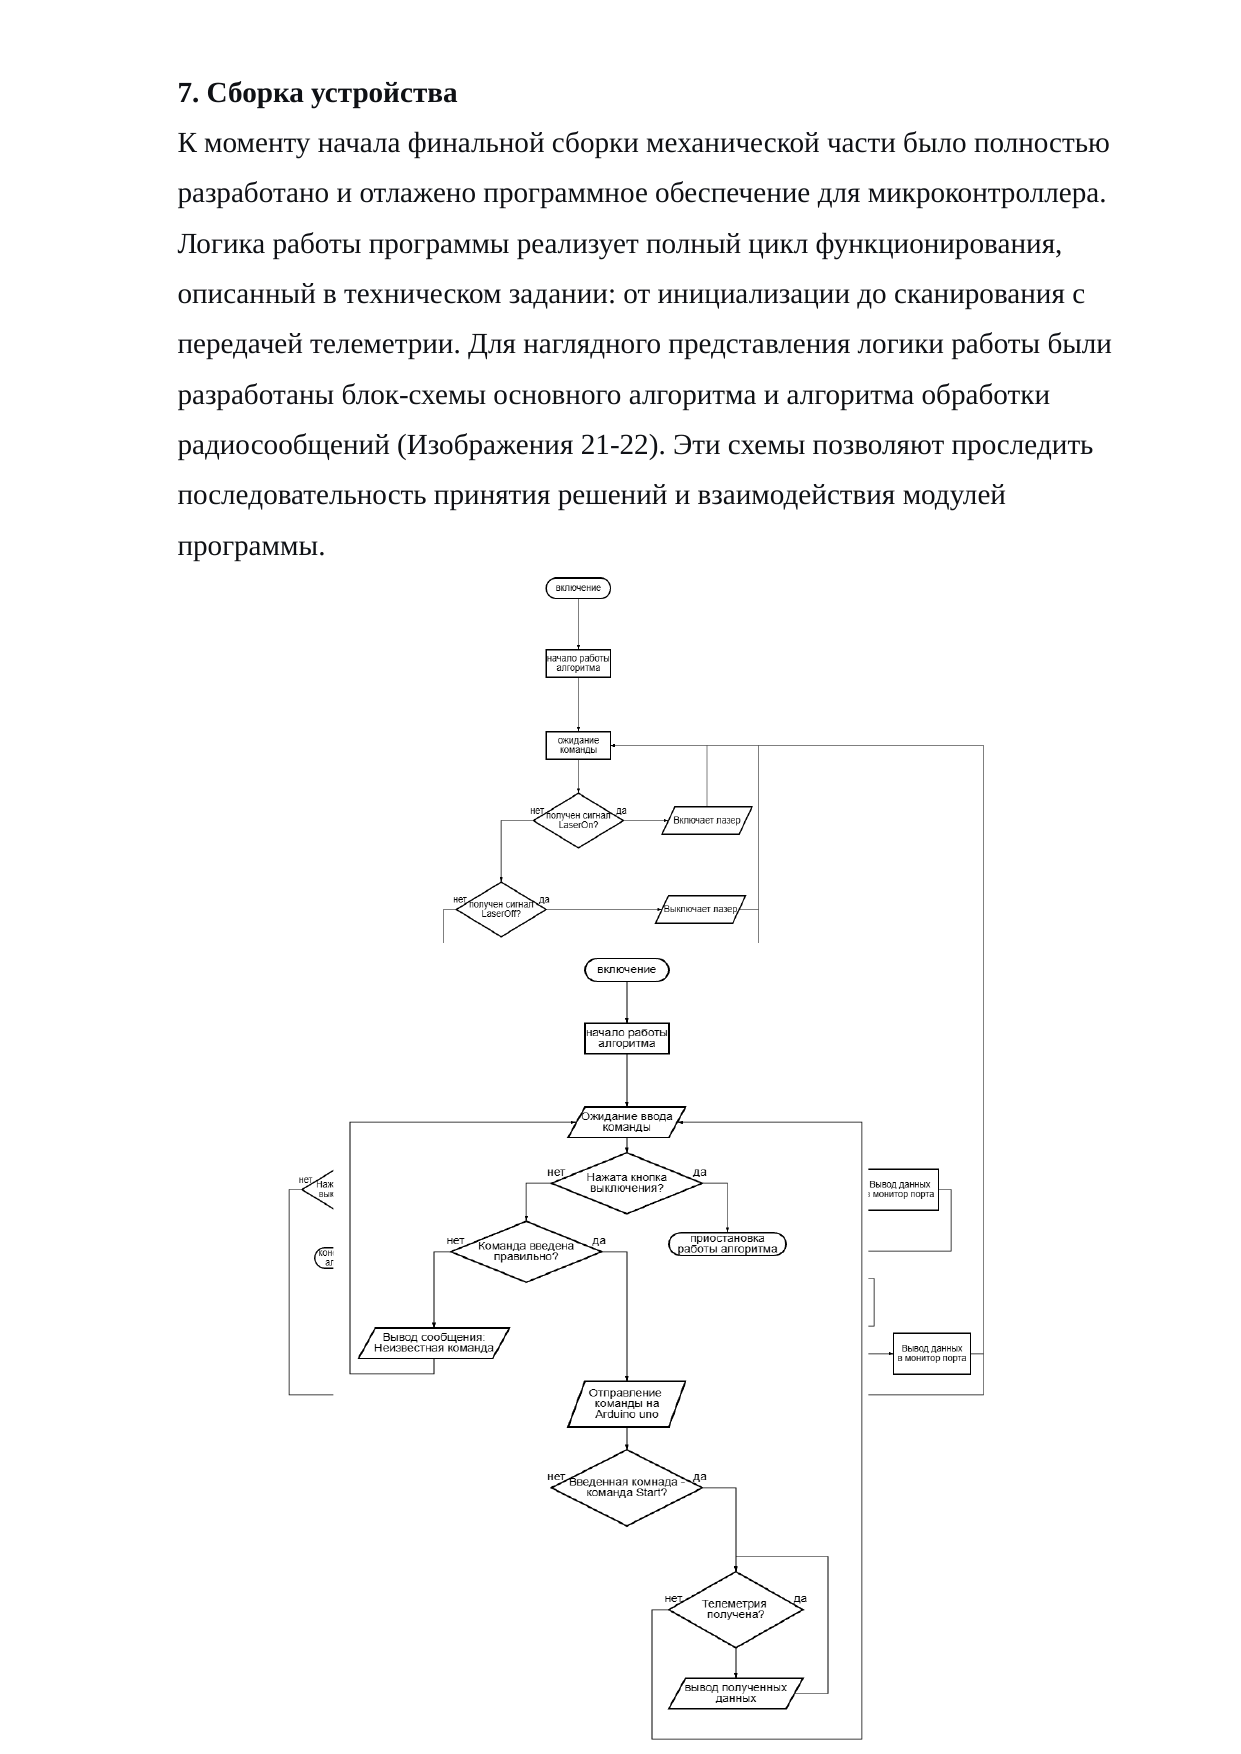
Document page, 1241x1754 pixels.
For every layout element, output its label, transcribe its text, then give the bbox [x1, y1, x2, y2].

text 7. Сборка устройства К моменту начала финальной сборки механической части было полностью разработано и отлажено программное обеспечение для микроконтроллера. Логика работы программы реализует полный цикл функционирования, описанный в техническом задании: от инициализации до сканирования с передачей телеметрии. Для наглядного представления логики работы были разработаны блок-схемы основного алгоритма и алгоритма обработки радиосообщений (Изображения 21-22). Эти схемы позволяют проследить последовательность принятия решений и взаимодействия модулей программы. [177, 75, 1152, 561]
